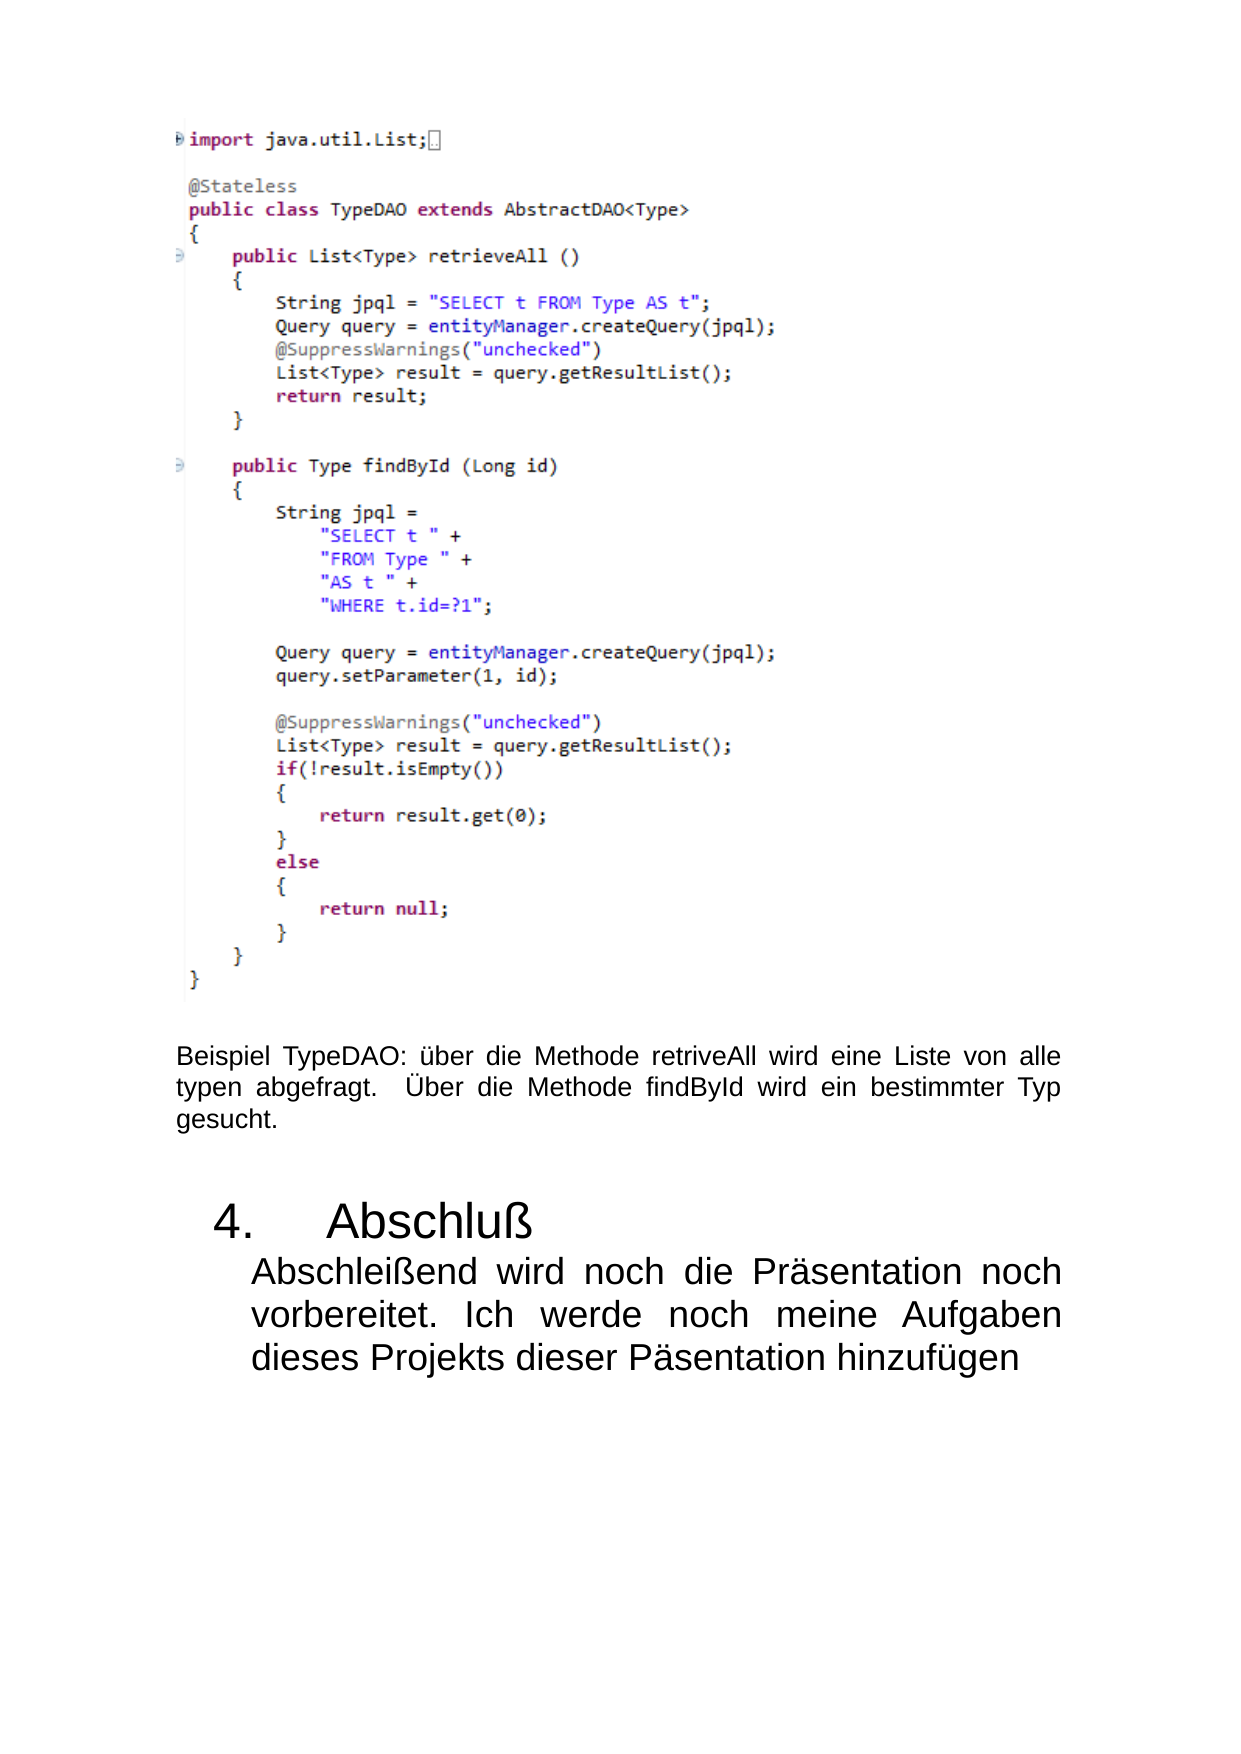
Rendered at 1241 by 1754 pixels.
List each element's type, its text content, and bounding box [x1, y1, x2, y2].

text Beispiel TypeDAO: über die Methode retriveAll wird eine Liste von alle typen abgefragt. Über die Methode findById wird ein bestimmter Typ gesucht. [176, 1040, 1063, 1134]
list Abschleißend wird noch die Präsentation noch vorbereitet. Ich werde noch meine Aufgaben dieses Projekts dieser Päsentation hinzufügen [213, 1249, 1063, 1378]
list Abschluß [213, 1191, 1063, 1249]
picture [175, 118, 1063, 1002]
